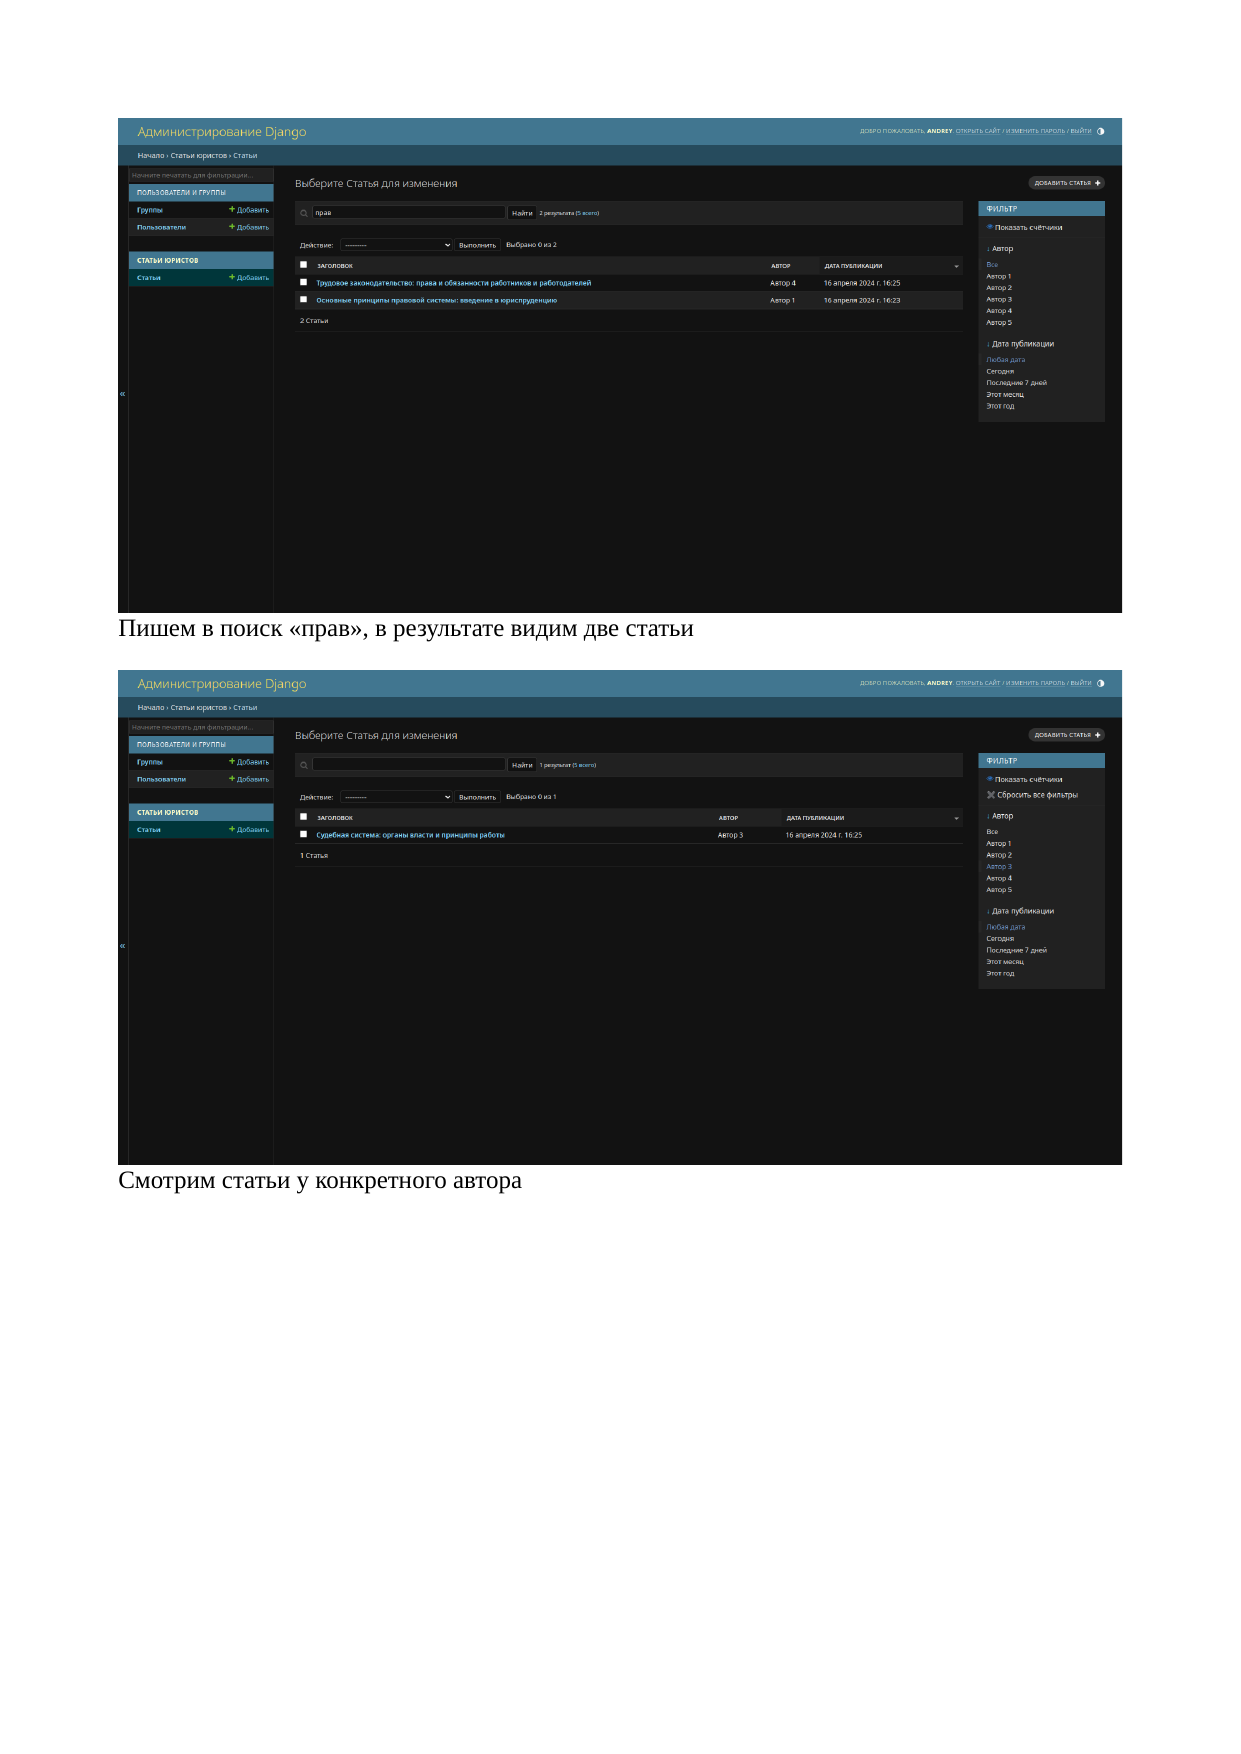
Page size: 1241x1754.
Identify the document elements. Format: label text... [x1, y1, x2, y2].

text Смотрим статьи у конкретного автора [118, 1165, 1122, 1193]
picture [118, 670, 1123, 1165]
text Пишем в поиск «прав», в результате видим две статьи [118, 613, 1122, 641]
picture [118, 118, 1123, 613]
